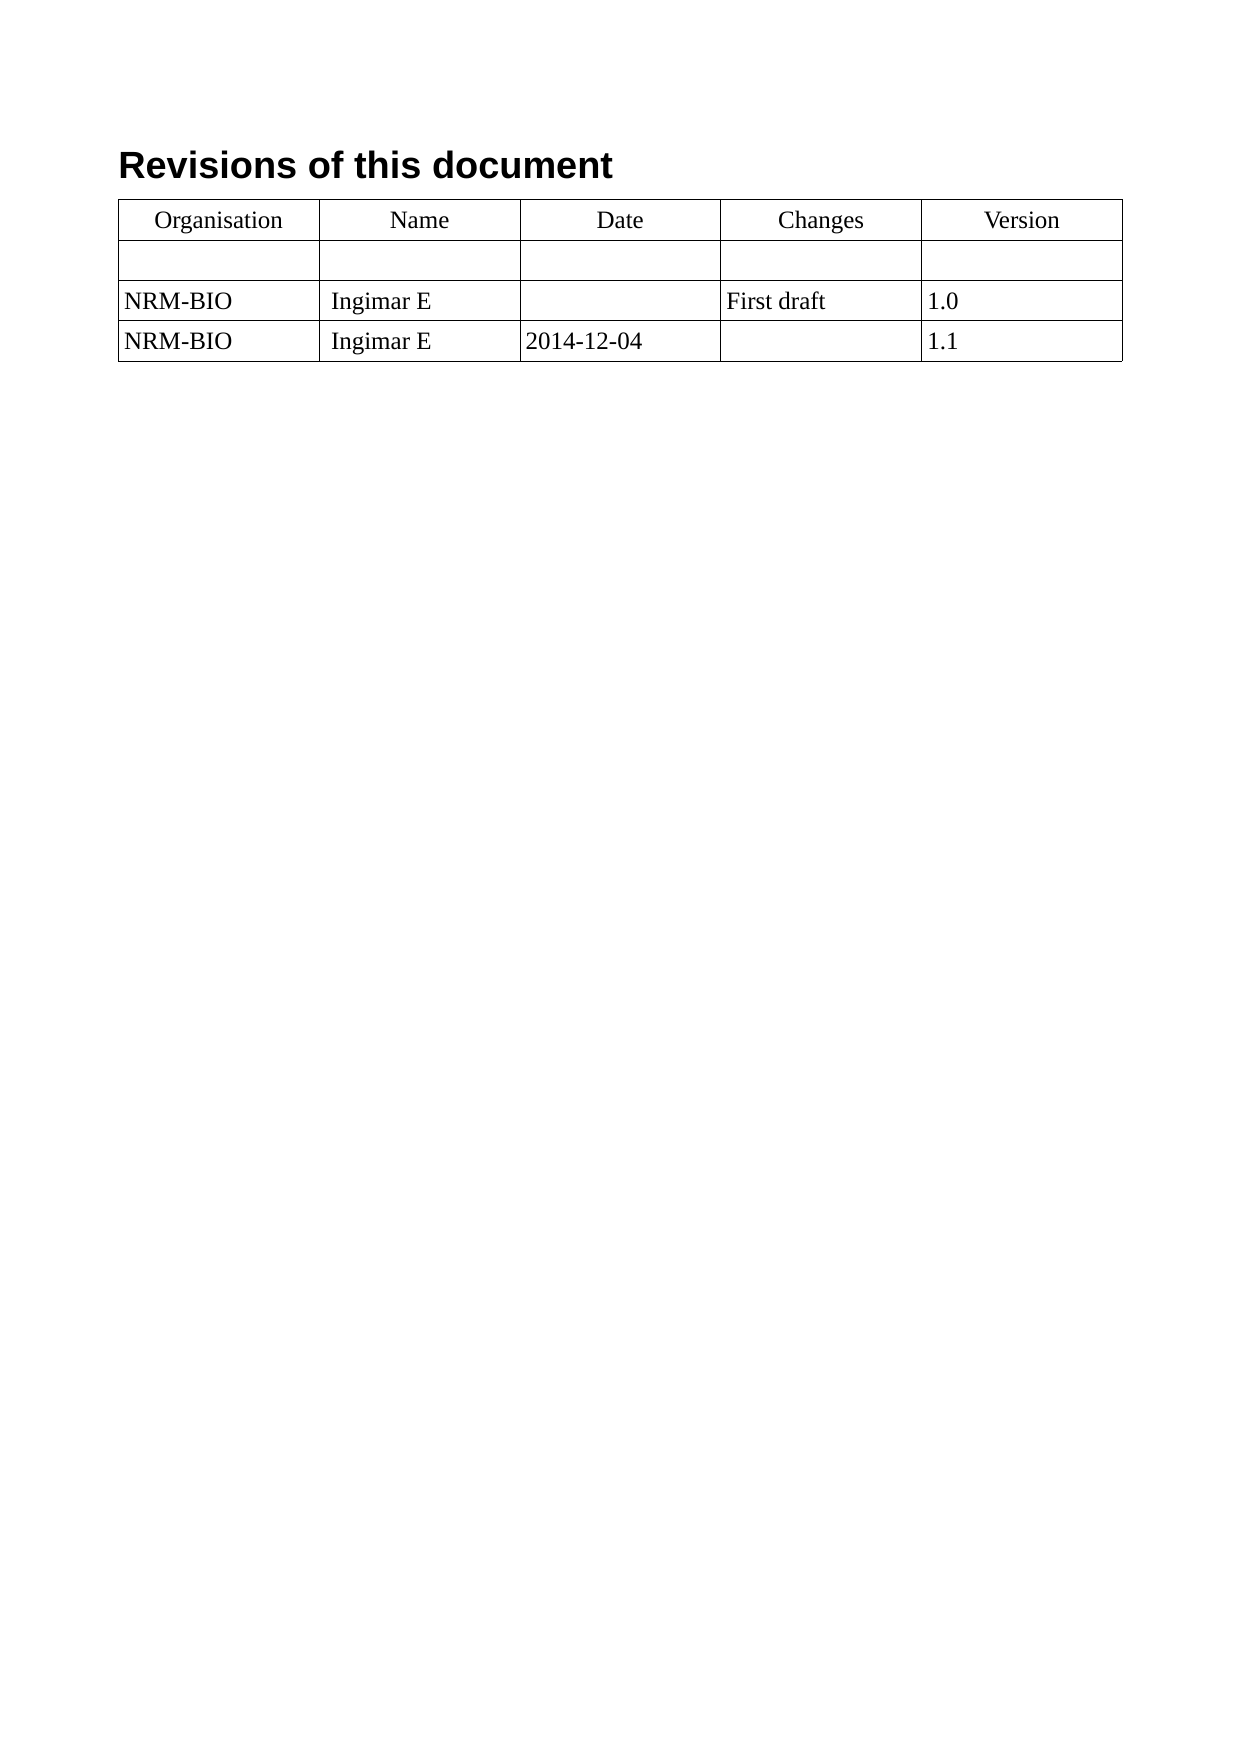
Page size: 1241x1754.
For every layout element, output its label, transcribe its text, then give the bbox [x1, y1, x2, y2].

table_header Version [922, 200, 1122, 239]
table_header Name [320, 200, 520, 239]
table_cell Ingimar E [320, 281, 520, 320]
table_cell NRM-BIO [119, 321, 319, 361]
table_cell [721, 321, 921, 361]
table_cell [721, 241, 921, 280]
table_header Changes [721, 200, 921, 239]
table_cell NRM-BIO [119, 281, 319, 320]
table_cell [922, 241, 1122, 280]
table_cell 1.1 [922, 321, 1122, 361]
table_cell [521, 241, 720, 280]
table_cell [119, 241, 319, 280]
table_cell First draft [721, 281, 921, 320]
table_cell [521, 281, 720, 320]
table_cell 2014-12-04 [521, 321, 720, 361]
table_cell [320, 241, 520, 280]
table_header Date [521, 200, 720, 239]
subtitle Revisions of this document [118, 143, 1122, 187]
table_header Organisation [119, 200, 319, 239]
table_cell 1.0 [922, 281, 1122, 320]
table_cell Ingimar E [320, 321, 520, 361]
